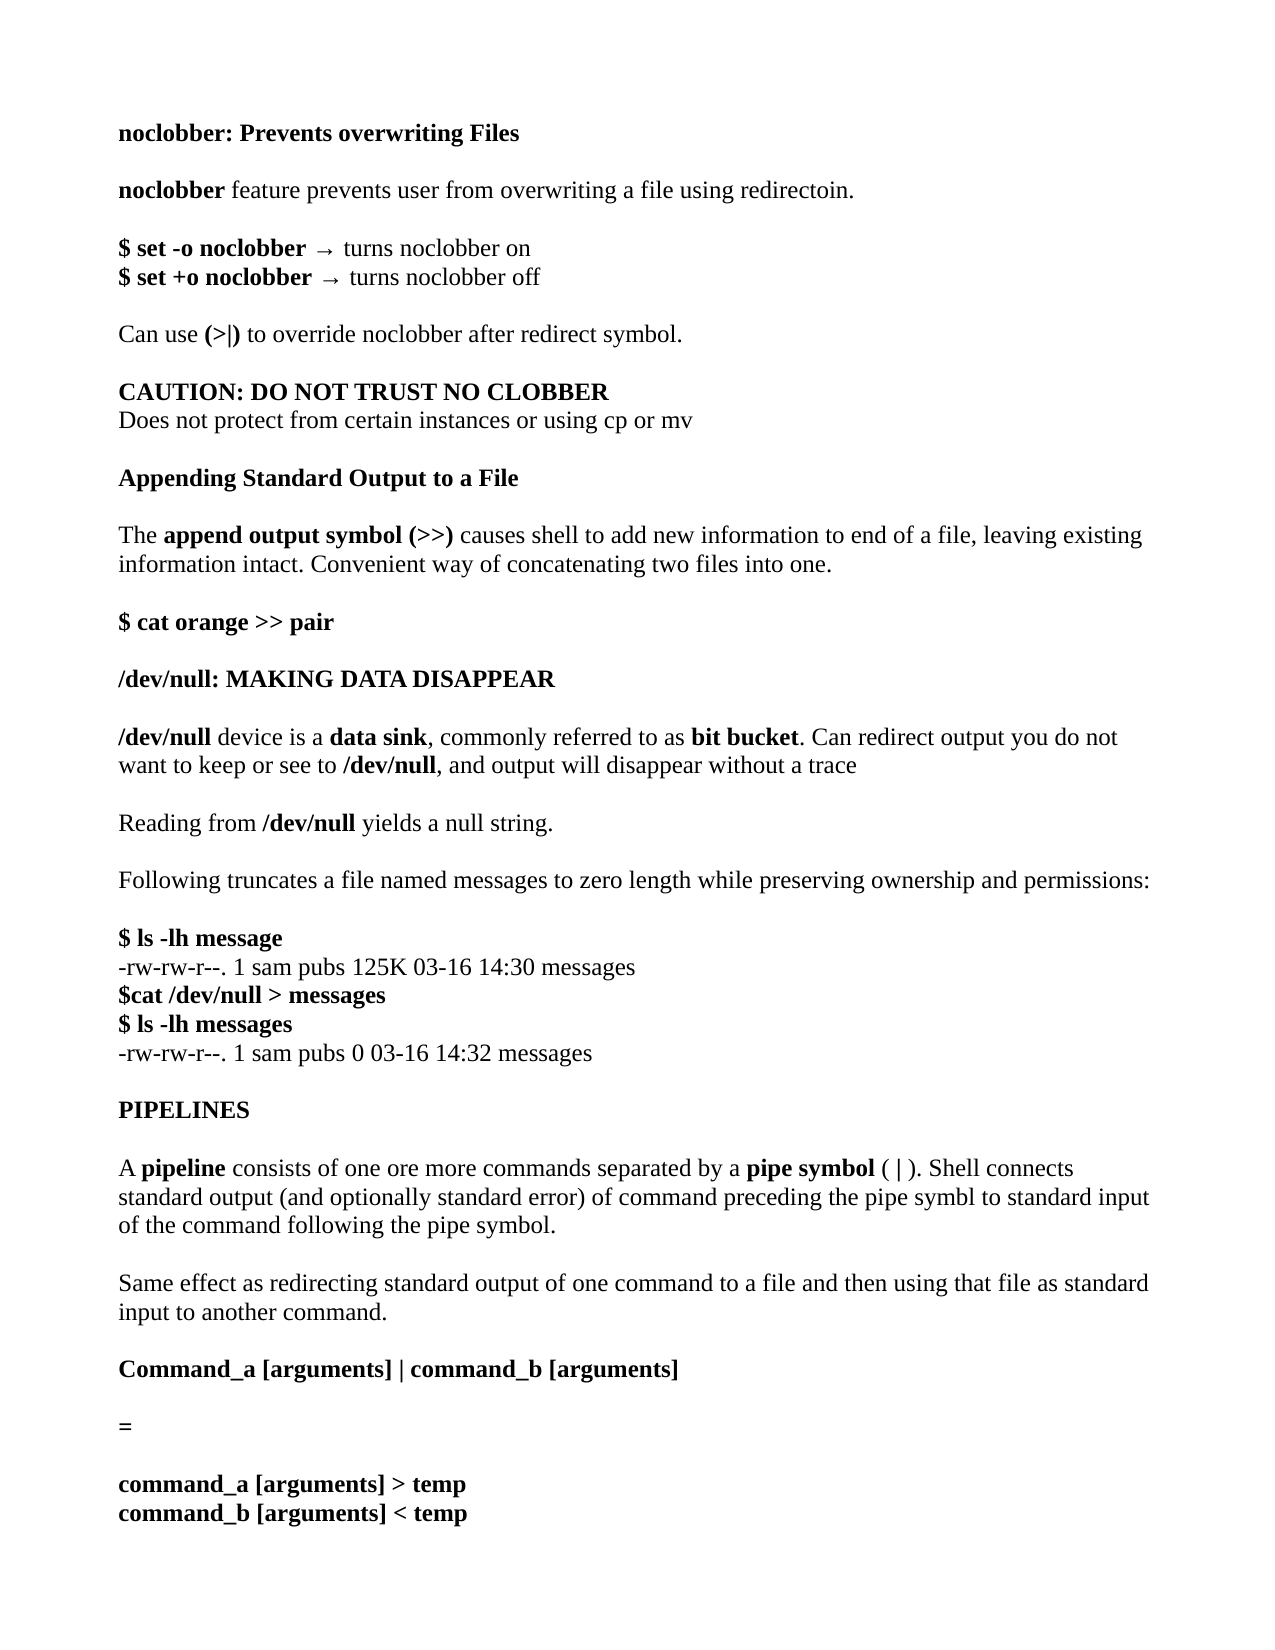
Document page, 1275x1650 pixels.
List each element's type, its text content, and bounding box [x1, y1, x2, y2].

text -rw-rw-r--. 1 sam pubs 0 03-16 14:32 messages [118, 1038, 1157, 1067]
text $ cat orange >> pair [118, 607, 1157, 636]
text CAUTION: DO NOT TRUST NO CLOBBER [118, 377, 1157, 406]
text Does not protect from certain instances or using cp or mv [118, 406, 1157, 434]
text = [118, 1412, 1157, 1441]
text $ set -o noclobber → turns noclobber on [118, 233, 1157, 262]
text $ set +o noclobber → turns noclobber off [118, 262, 1157, 291]
text $cat /dev/null > messages [118, 981, 1157, 1009]
text Can use (>|) to override noclobber after redirect symbol. [118, 319, 1157, 348]
text Following truncates a file named messages to zero length while preserving ownership and permissions: [118, 866, 1157, 894]
text $ ls -lh messages [118, 1009, 1157, 1038]
text $ ls -lh message [118, 923, 1157, 952]
text noclobber feature prevents user from overwriting a file using redirectoin. [118, 176, 1157, 204]
text Appending Standard Output to a File [118, 463, 1157, 492]
text PIPELINES [118, 1096, 1157, 1124]
text /dev/null: MAKING DATA DISAPPEAR [118, 664, 1157, 693]
text Command_a [arguments] | command_b [arguments] [118, 1354, 1157, 1383]
text Reading from /dev/null yields a null string. [118, 808, 1157, 837]
text The append output symbol (>>) causes shell to add new information to end of a file, leaving existing information intact. Convenient way of concatenating two files into one. [118, 521, 1157, 578]
text command_b [arguments] < temp [118, 1498, 1157, 1527]
text -rw-rw-r--. 1 sam pubs 125K 03-16 14:30 messages [118, 952, 1157, 981]
text command_a [arguments] > temp [118, 1469, 1157, 1498]
text noclobber: Prevents overwriting Files [118, 118, 1157, 147]
text Same effect as redirecting standard output of one command to a file and then using that file as standard input to another command. [118, 1268, 1157, 1326]
text A pipeline consists of one ore more commands separated by a pipe symbol ( | ). Shell connects standard output (and optionally standard error) of command preceding the pipe symbl to standard input of the command following the pipe symbol. [118, 1153, 1157, 1239]
text /dev/null device is a data sink, commonly referred to as bit bucket. Can redirect output you do not want to keep or see to /dev/null, and output will disappear without a trace [118, 722, 1157, 779]
